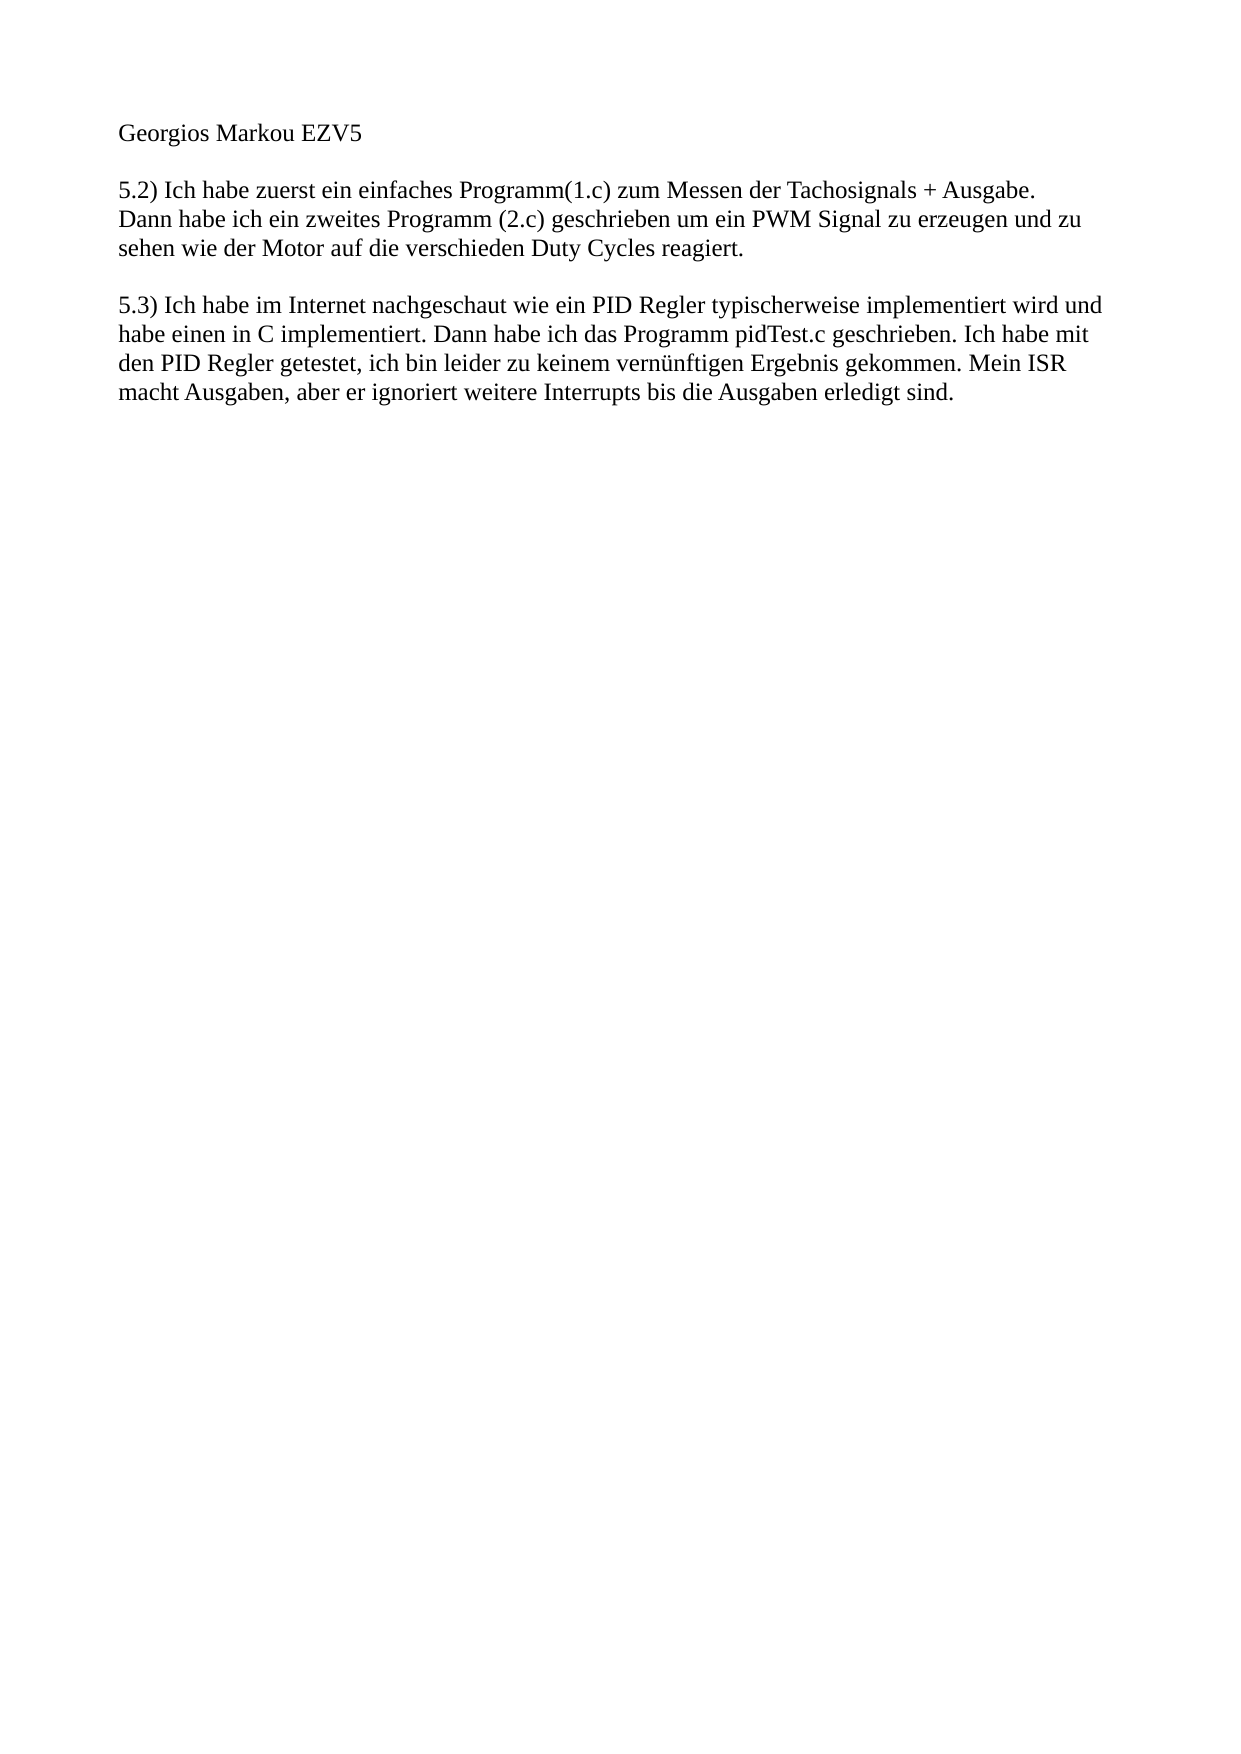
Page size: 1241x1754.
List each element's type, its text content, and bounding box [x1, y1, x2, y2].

text 5.3) Ich habe im Internet nachgeschaut wie ein PID Regler typischerweise implementiert wird und habe einen in C implementiert. Dann habe ich das Programm pidTest.c geschrieben. Ich habe mit den PID Regler getestet, ich bin leider zu keinem vernünftigen Ergebnis gekommen. Mein ISR macht Ausgaben, aber er ignoriert weitere Interrupts bis die Ausgaben erledigt sind. [118, 291, 1122, 406]
text Dann habe ich ein zweites Programm (2.c) geschrieben um ein PWM Signal zu erzeugen und zu sehen wie der Motor auf die verschieden Duty Cycles reagiert. [118, 204, 1122, 262]
text Georgios Markou EZV5 [118, 118, 1122, 147]
text 5.2) Ich habe zuerst ein einfaches Programm(1.c) zum Messen der Tachosignals + Ausgabe. [118, 176, 1122, 204]
